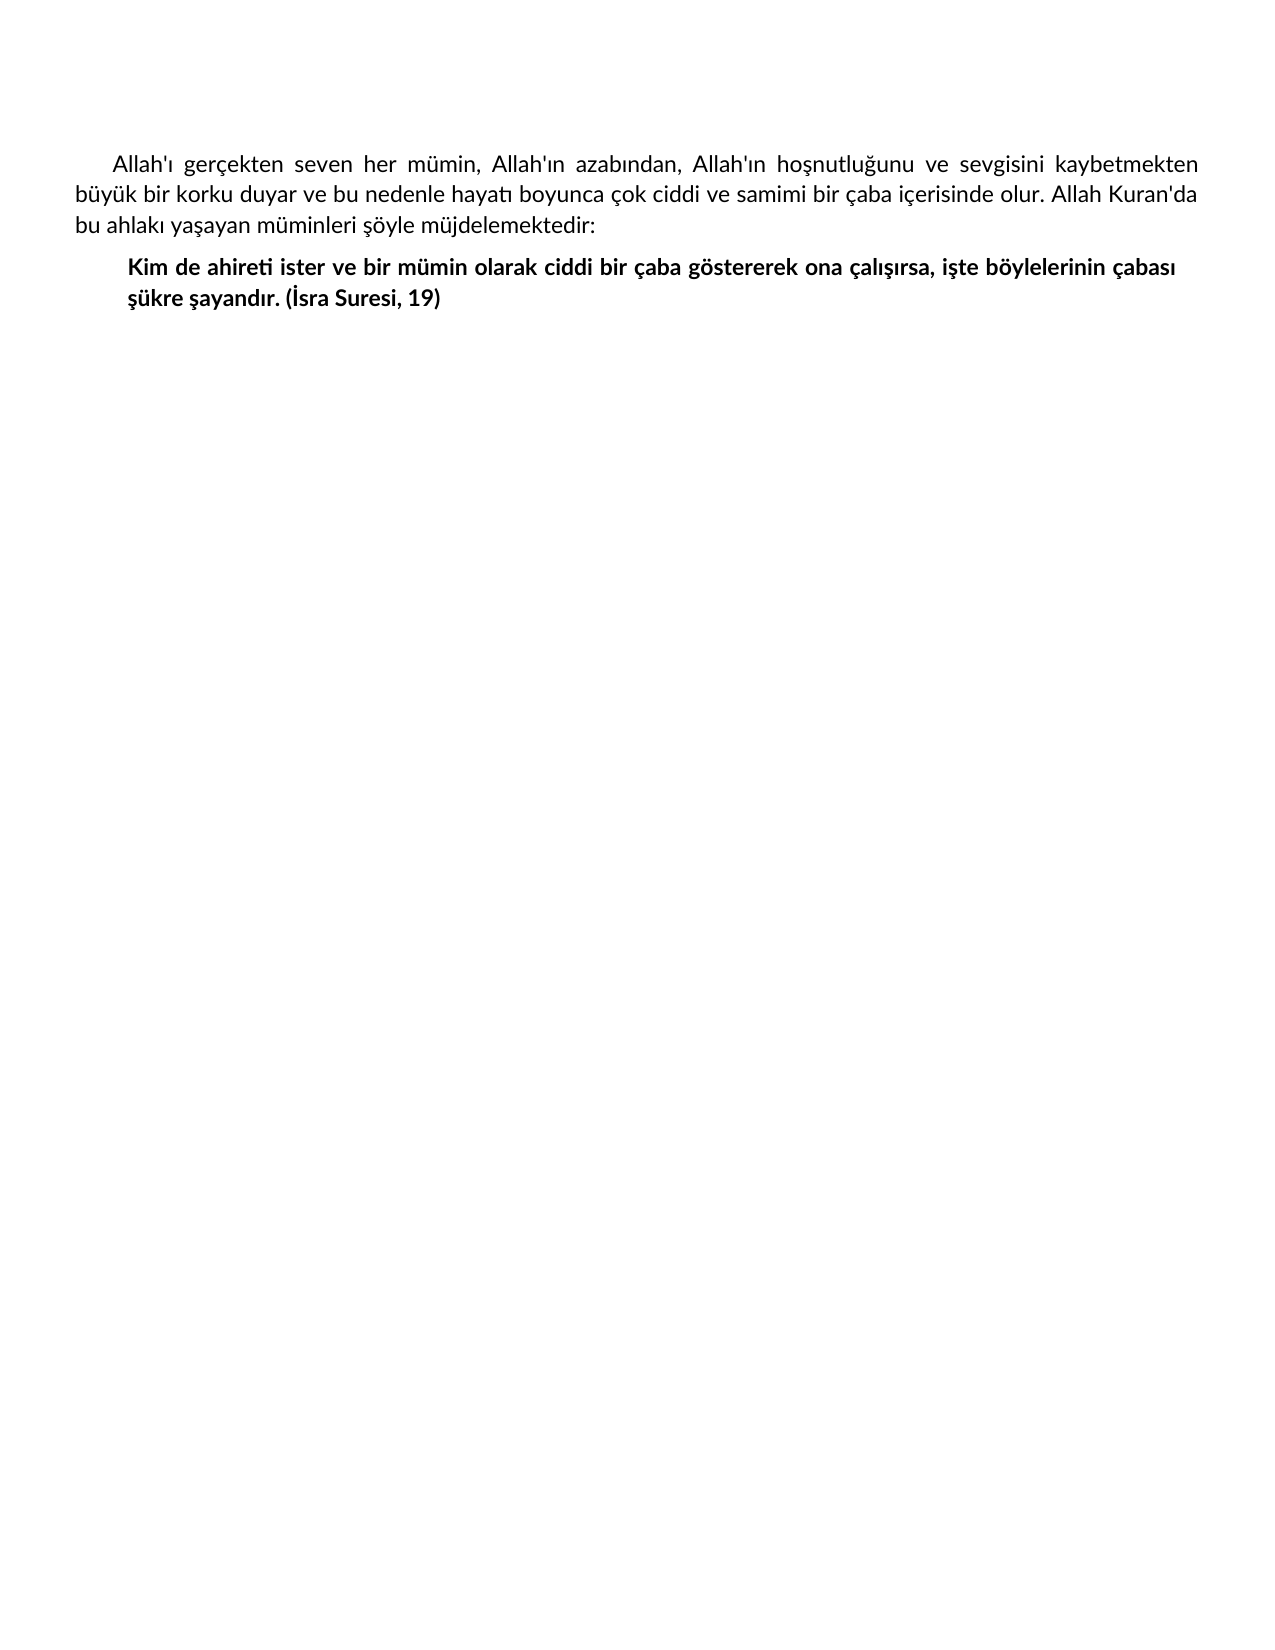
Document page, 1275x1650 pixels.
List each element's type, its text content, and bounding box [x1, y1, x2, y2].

text Allah'ı gerçekten seven her mümin, Allah'ın azabından, Allah'ın hoşnutluğunu ve sevgisini kaybetmekten büyük bir korku duyar ve bu nedenle hayatı boyunca çok ciddi ve samimi bir çaba içerisinde olur. Allah Kuran'da bu ahlakı yaşayan müminleri şöyle müjdelemektedir: [75, 150, 1200, 238]
text Kim de ahireti ister ve bir mümin olarak ciddi bir çaba göstererek ona çalışırsa, işte böylelerinin çabası şükre şayandır. (İsra Suresi, 19) [127, 253, 1177, 311]
